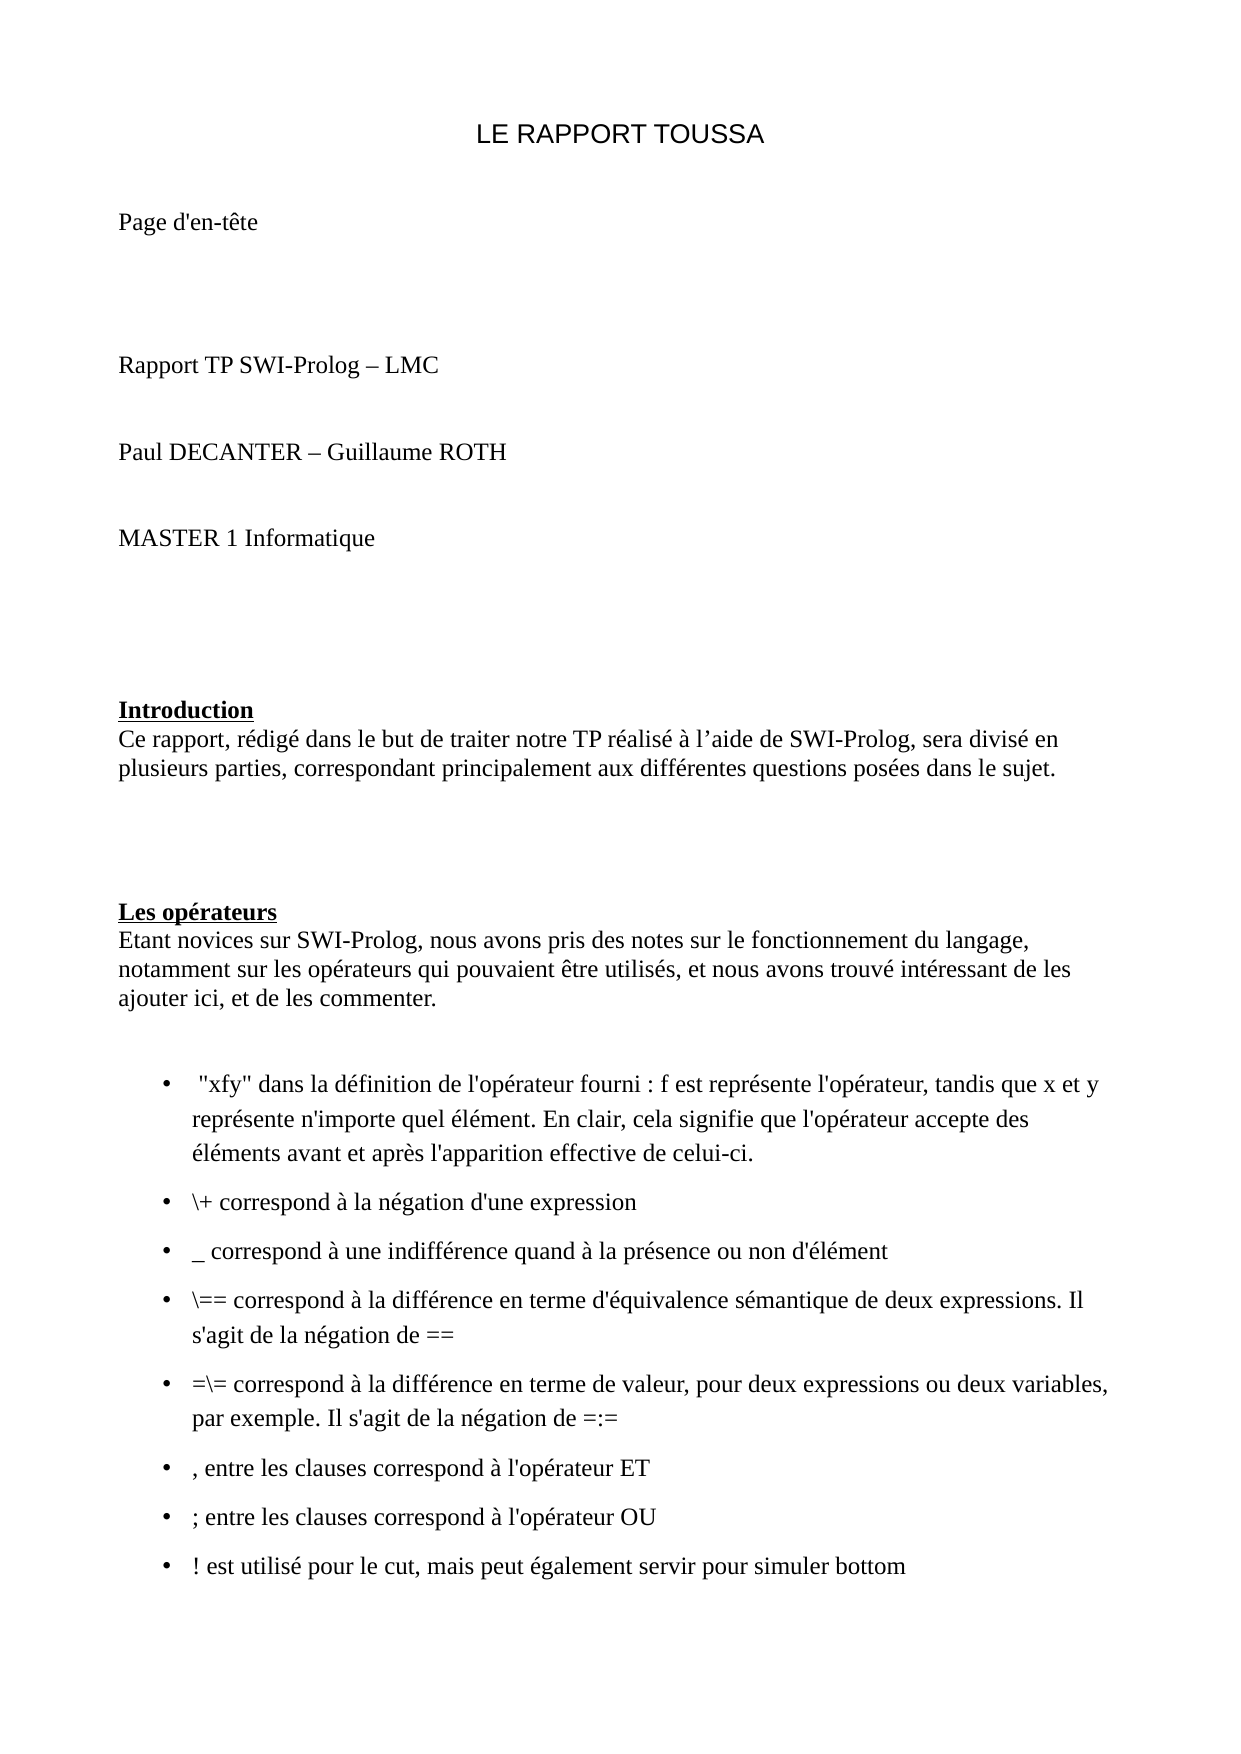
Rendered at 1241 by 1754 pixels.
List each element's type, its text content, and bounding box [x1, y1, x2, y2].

list "xfy" dans la définition de l'opérateur fourni : f est représente l'opérateur, tandis que x et y représente n'importe quel élément. En clair, cela signifie que l'opérateur accepte des éléments avant et après l'apparition effective de celui-ci. [162, 1069, 1122, 1167]
text Rapport TP SWI-Prolog – LMC [118, 351, 1122, 379]
text Paul DECANTER – Guillaume ROTH [118, 437, 1122, 466]
list _ correspond à une indifférence quand à la présence ou non d'élément [162, 1236, 1122, 1265]
list =\= correspond à la différence en terme de valeur, pour deux expressions ou deux variables, par exemple. Il s'agit de la négation de =:= [162, 1369, 1122, 1432]
text Les opérateurs [118, 897, 1122, 926]
text Ce rapport, rédigé dans le but de traiter notre TP réalisé à l’aide de SWI-Prolog, sera divisé en plusieurs parties, correspondant principalement aux différentes questions posées dans le sujet. [118, 724, 1122, 782]
list \== correspond à la différence en terme d'équivalence sémantique de deux expressions. Il s'agit de la négation de == [162, 1286, 1122, 1349]
list ! est utilisé pour le cut, mais peut également servir pour simuler bottom [162, 1551, 1122, 1579]
text Etant novices sur SWI-Prolog, nous avons pris des notes sur le fonctionnement du langage, notamment sur les opérateurs qui pouvaient être utilisés, et nous avons trouvé intéressant de les ajouter ici, et de les commenter. [118, 926, 1122, 1012]
list \+ correspond à la négation d'une expression [162, 1187, 1122, 1216]
text MASTER 1 Informatique [118, 523, 1122, 552]
list ; entre les clauses correspond à l'opérateur OU [162, 1502, 1122, 1530]
text Page d'en-tête [118, 207, 1122, 236]
text LE RAPPORT TOUSSA [118, 118, 1122, 149]
text Introduction [118, 696, 1122, 724]
list , entre les clauses correspond à l'opérateur ET [162, 1453, 1122, 1481]
